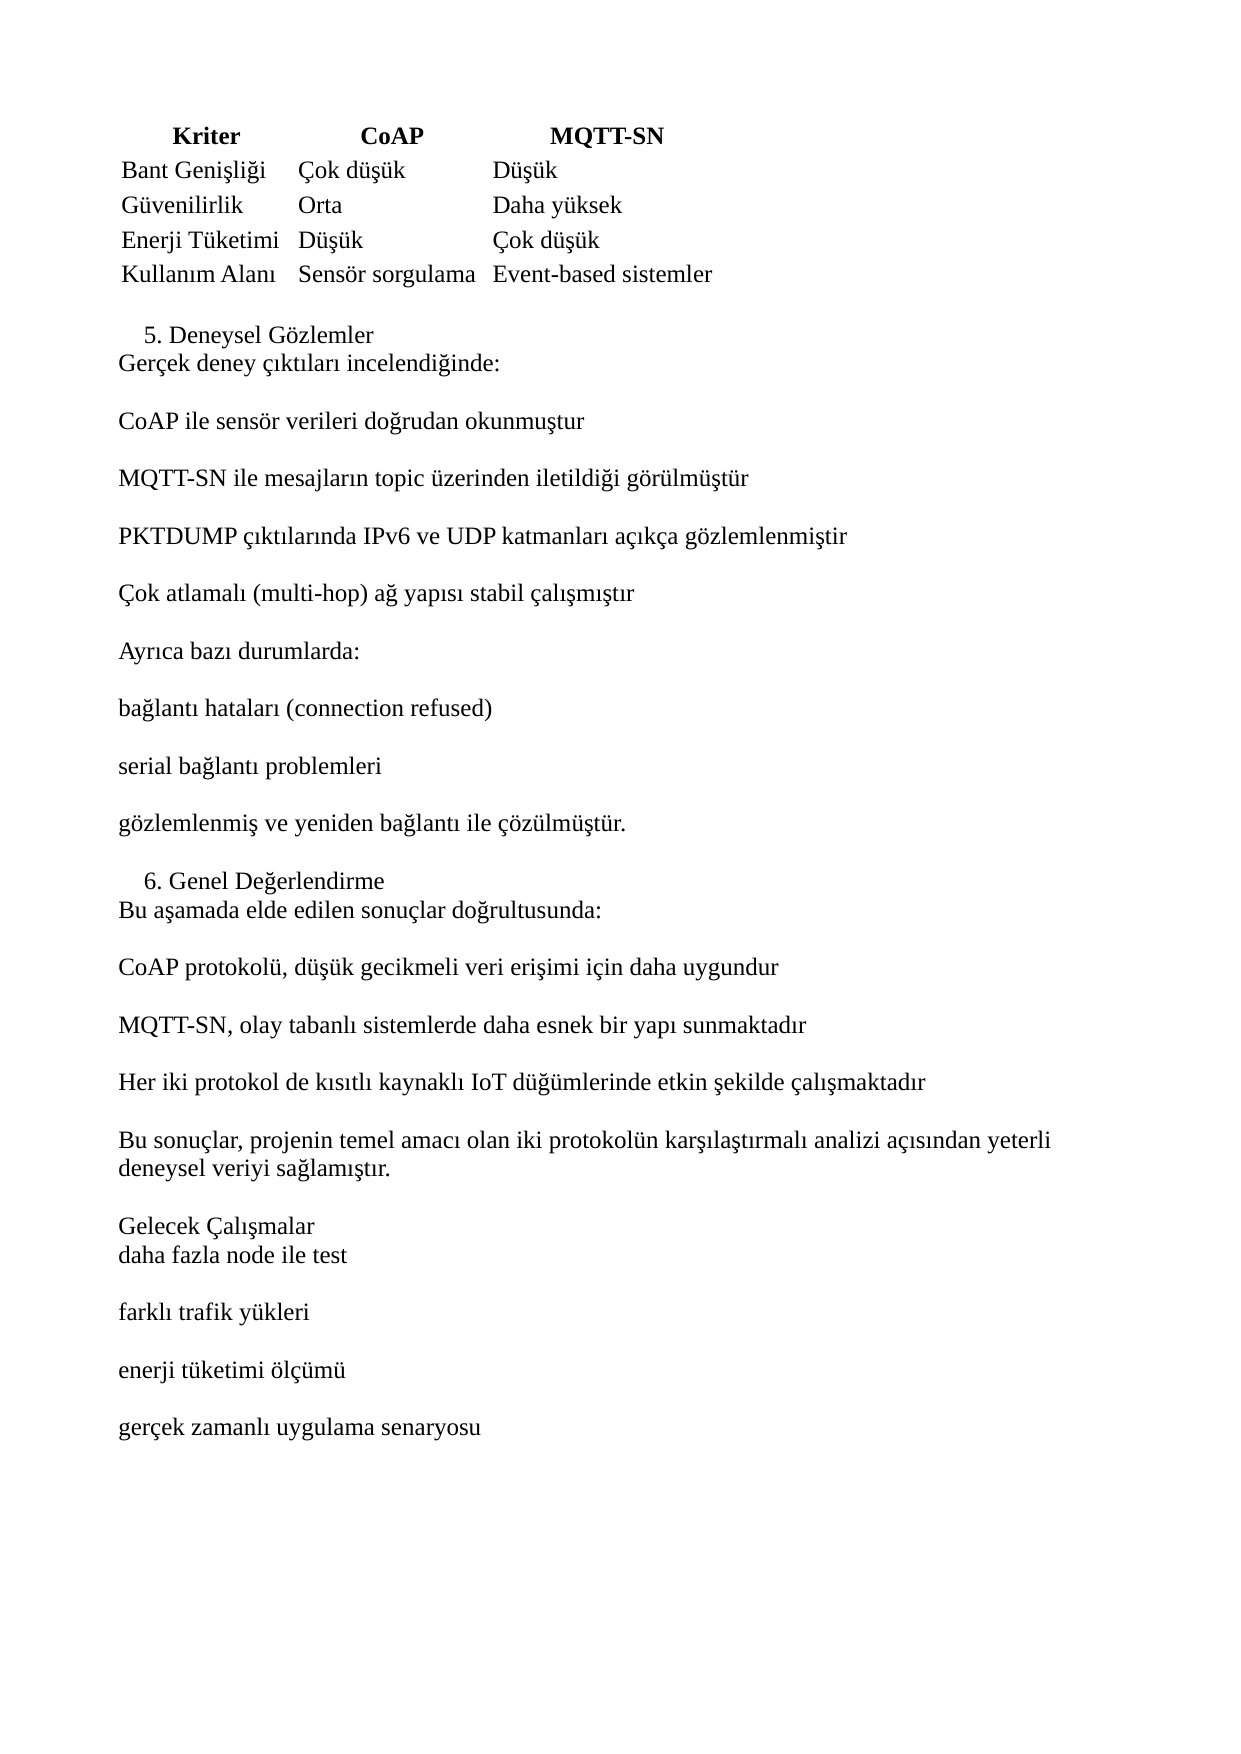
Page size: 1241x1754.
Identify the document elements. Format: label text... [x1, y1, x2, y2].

text 🔹 5. Deneysel Gözlemler [118, 320, 1122, 348]
text Bu aşamada elde edilen sonuçlar doğrultusunda: [118, 895, 1122, 923]
text enerji tüketimi ölçümü [118, 1355, 1122, 1383]
table_cell Güvenilirlik [118, 187, 295, 222]
text Her iki protokol de kısıtlı kaynaklı IoT düğümlerinde etkin şekilde çalışmaktadır [118, 1067, 1122, 1096]
table_cell Düşük [295, 222, 489, 256]
text CoAP ile sensör verileri doğrudan okunmuştur [118, 406, 1122, 435]
text gerçek zamanlı uygulama senaryosu [118, 1412, 1122, 1441]
text Ayrıca bazı durumlarda: [118, 636, 1122, 665]
table_cell Orta [295, 187, 489, 222]
text farklı trafik yükleri [118, 1297, 1122, 1326]
text CoAP protokolü, düşük gecikmeli veri erişimi için daha uygundur [118, 952, 1122, 981]
text MQTT-SN ile mesajların topic üzerinden iletildiği görülmüştür [118, 463, 1122, 492]
text 🔹 6. Genel Değerlendirme [118, 866, 1122, 895]
text MQTT-SN, olay tabanlı sistemlerde daha esnek bir yapı sunmaktadır [118, 1010, 1122, 1038]
table_header Kriter [118, 118, 295, 153]
table_cell Bant Genişliği [118, 153, 295, 187]
table_header CoAP [295, 118, 489, 153]
table_cell Sensör sorgulama [295, 256, 489, 291]
text Çok atlamalı (multi-hop) ağ yapısı stabil çalışmıştır [118, 578, 1122, 607]
text Bu sonuçlar, projenin temel amacı olan iki protokolün karşılaştırmalı analizi açısından yeterli deneysel veriyi sağlamıştır. [118, 1125, 1122, 1182]
text bağlantı hataları (connection refused) [118, 693, 1122, 722]
text Gerçek deney çıktıları incelendiğinde: [118, 348, 1122, 377]
table_cell Düşük [489, 153, 725, 187]
text Gelecek Çalışmalar [118, 1211, 1122, 1240]
table_cell Çok düşük [295, 153, 489, 187]
text serial bağlantı problemleri [118, 751, 1122, 780]
table_cell Kullanım Alanı [118, 256, 295, 291]
text daha fazla node ile test [118, 1240, 1122, 1268]
table_cell Daha yüksek [489, 187, 725, 222]
table_cell Enerji Tüketimi [118, 222, 295, 256]
table_header MQTT-SN [489, 118, 725, 153]
table_cell Event-based sistemler [489, 256, 725, 291]
text gözlemlenmiş ve yeniden bağlantı ile çözülmüştür. [118, 808, 1122, 837]
table_cell Çok düşük [489, 222, 725, 256]
text PKTDUMP çıktılarında IPv6 ve UDP katmanları açıkça gözlemlenmiştir [118, 521, 1122, 550]
